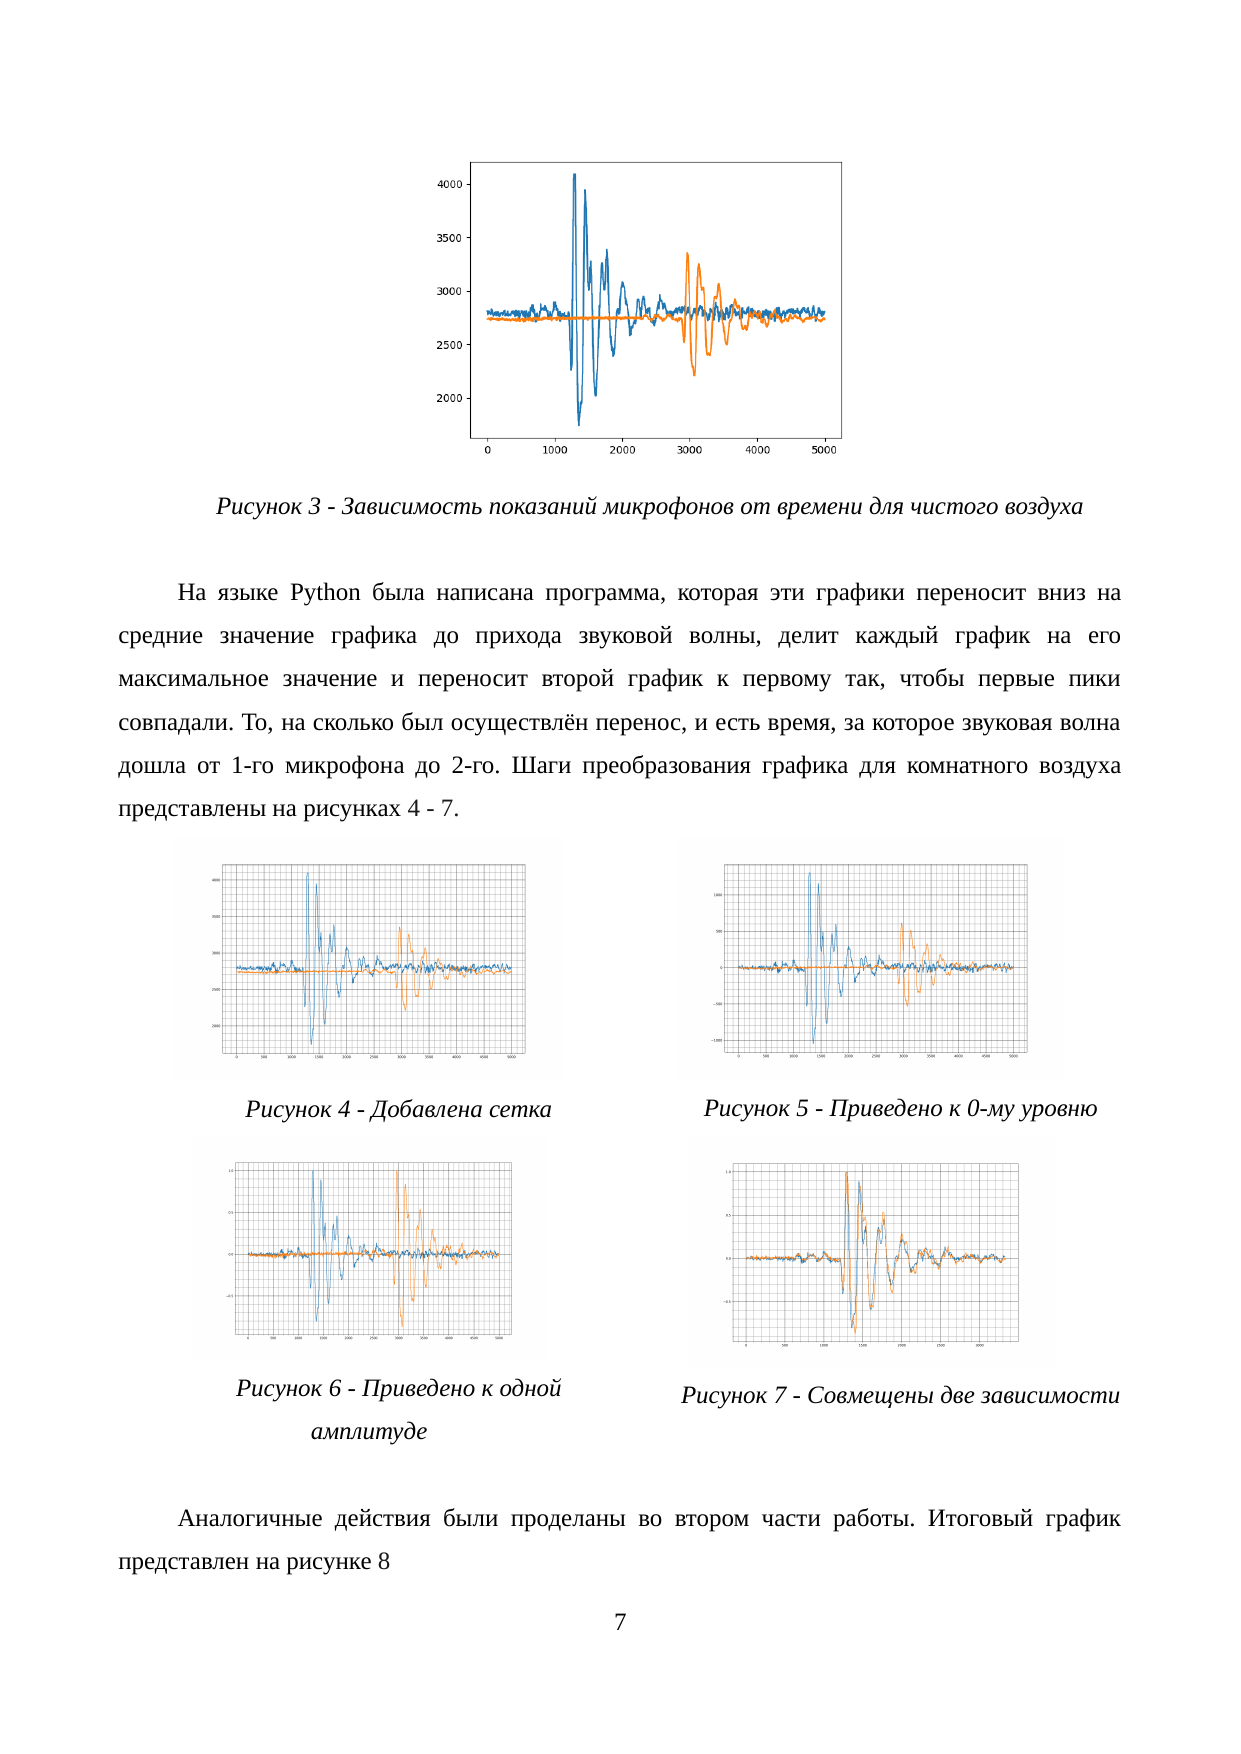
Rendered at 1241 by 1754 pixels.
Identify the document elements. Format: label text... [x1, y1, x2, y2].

text Рисунок 3 - Зависимость показаний микрофонов от времени для чистого воздуха [118, 491, 1122, 520]
picture [676, 836, 1066, 1079]
table_cell Рисунок 6 - Приведено к одной амплитуде [118, 1137, 620, 1459]
picture [191, 1136, 547, 1359]
picture [410, 118, 889, 477]
text На языке Python была написана программа, которая эти графики переносит вниз на средние значение графика до прихода звуковой волны, делит каждый график на его максимальное значение и переносит второй график к первому так, чтобы первые пики совпадали. То, на сколько был осуществлён перенос, и есть время, за которое звуковая волна дошла от 1-го микрофона до 2-го. Шаги преобразования графика для комнатного воздуха представлены на рисунках 4 - 7. [118, 577, 1122, 822]
picture [687, 1136, 1055, 1367]
picture [174, 836, 564, 1080]
text Аналогичные действия были проделаны во втором части работы. Итоговый график представлен на рисунке 8 [118, 1503, 1122, 1574]
table_header Рисунок 4 - Добавлена сетка [118, 836, 620, 1137]
table_cell Рисунок 7 - Совмещены две зависимости [620, 1137, 1122, 1459]
table_header Рисунок 5 - Приведено к 0-му уровню [620, 836, 1122, 1137]
